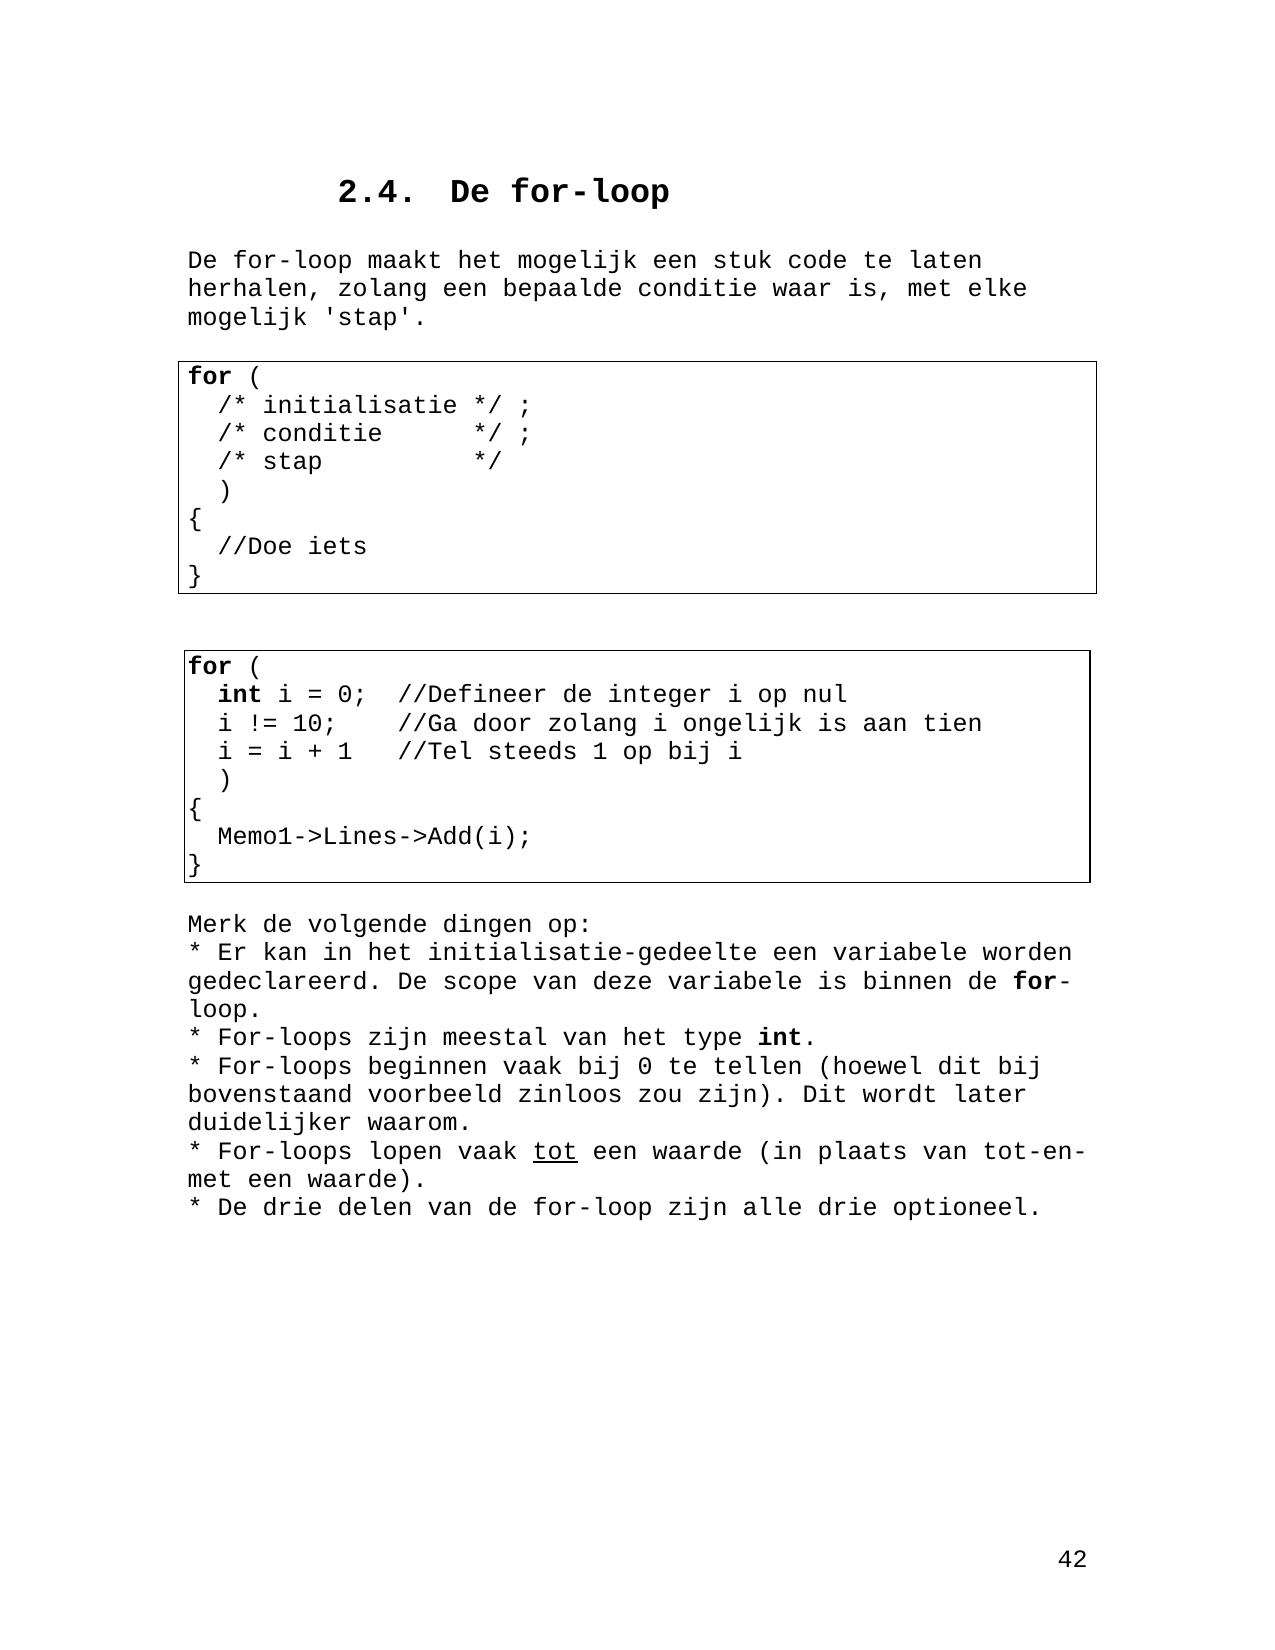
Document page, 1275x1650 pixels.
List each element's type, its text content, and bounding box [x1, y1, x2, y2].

text int i = 0; //Defineer de integer i op nul [187, 682, 1087, 710]
text * For-loops lopen vaak tot een waarde (in plaats van tot-en-met een waarde). [187, 1138, 1087, 1195]
text i != 10; //Ga door zolang i ongelijk is aan tien [187, 710, 1087, 738]
text /* initialisatie */ ; [187, 392, 1087, 421]
text { [187, 506, 1087, 534]
text De for-loop maakt het mogelijk een stuk code te laten herhalen, zolang een bepaalde conditie waar is, met elke mogelijk 'stap'. [187, 247, 1087, 332]
text Memo1->Lines->Add(i); [187, 823, 1087, 849]
text { [187, 795, 1087, 823]
text for ( [185, 651, 1089, 682]
text } [179, 559, 1096, 593]
text Merk de volgende dingen op: [187, 912, 1087, 940]
text * For-loops beginnen vaak bij 0 te tellen (hoewel dit bij bovenstaand voorbeeld zinloos zou zijn). Dit wordt later duidelijker waarom. [187, 1053, 1087, 1138]
text /* stap */ [187, 449, 1087, 477]
text for ( [179, 362, 1096, 392]
text i = i + 1 //Tel steeds 1 op bij i [187, 738, 1087, 767]
text /* conditie */ ; [187, 421, 1087, 449]
subtitle De for-loop [337, 175, 1087, 213]
text * De drie delen van de for-loop zijn alle drie optioneel. [187, 1195, 1087, 1223]
text ) [187, 477, 1087, 506]
text //Doe iets [187, 534, 1087, 559]
text * For-loops zijn meestal van het type int. [187, 1025, 1087, 1053]
text } [185, 849, 1089, 882]
text ) [187, 767, 1087, 795]
text * Er kan in het initialisatie-gedeelte een variabele worden gedeclareerd. De scope van deze variabele is binnen de for-loop. [187, 940, 1087, 1025]
